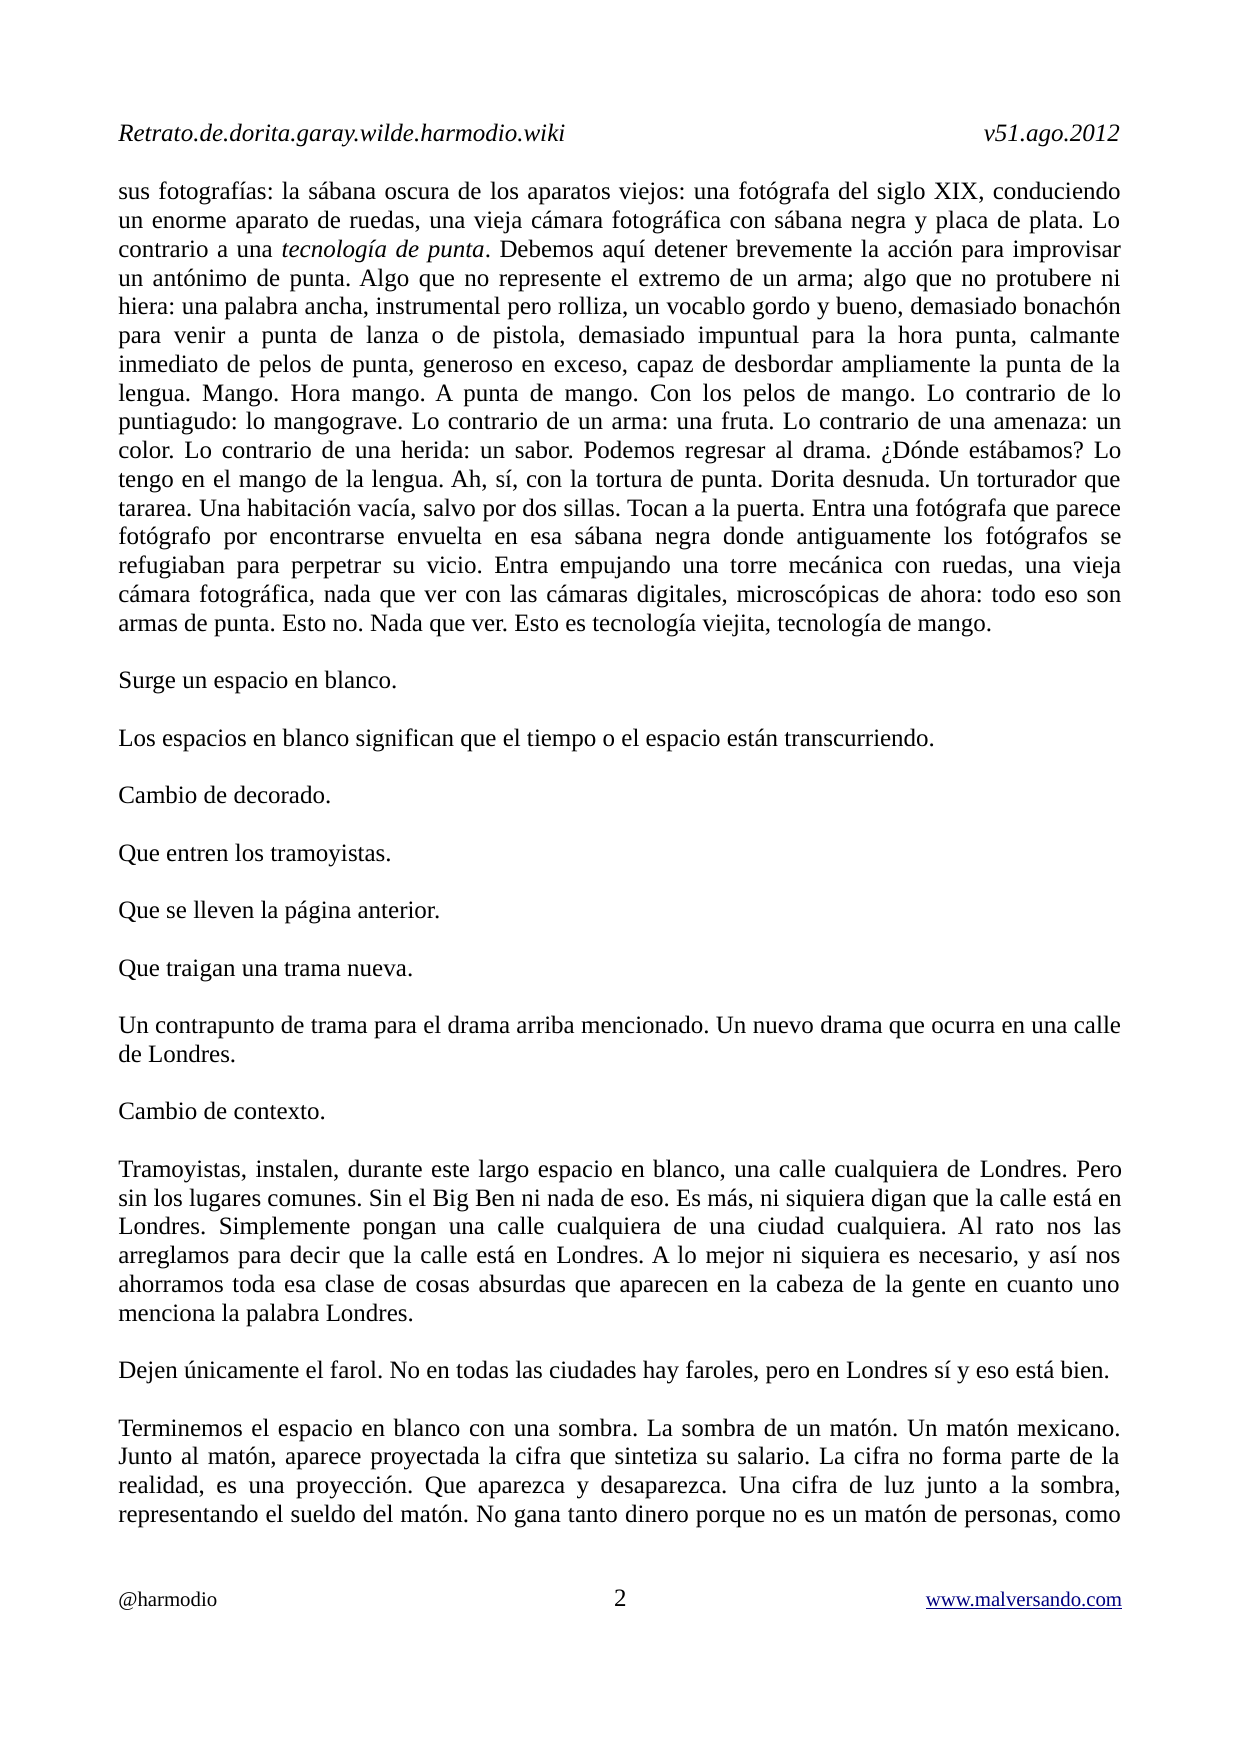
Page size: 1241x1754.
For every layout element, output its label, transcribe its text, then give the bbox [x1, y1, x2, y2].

text Terminemos el espacio en blanco con una sombra. La sombra de un matón. Un matón mexicano. Junto al matón, aparece proyectada la cifra que sintetiza su salario. La cifra no forma parte de la realidad, es una proyección. Que aparezca y desaparezca. Una cifra de luz junto a la sombra, representando el sueldo del matón. No gana tanto dinero porque no es un matón de personas, como [118, 1413, 1122, 1528]
text sus fotografías: la sábana oscura de los aparatos viejos: una fotógrafa del siglo XIX, conduciendo un enorme aparato de ruedas, una vieja cámara fotográfica con sábana negra y placa de plata. Lo contrario a una tecnología de punta. Debemos aquí detener brevemente la acción para improvisar un antónimo de punta. Algo que no represente el extremo de un arma; algo que no protubere ni hiera: una palabra ancha, instrumental pero rolliza, un vocablo gordo y bueno, demasiado bonachón para venir a punta de lanza o de pistola, demasiado impuntual para la hora punta, calmante inmediato de pelos de punta, generoso en exceso, capaz de desbordar ampliamente la punta de la lengua. Mango. Hora mango. A punta de mango. Con los pelos de mango. Lo contrario de lo puntiagudo: lo mangograve. Lo contrario de un arma: una fruta. Lo contrario de una amenaza: un color. Lo contrario de una herida: un sabor. Podemos regresar al drama. ¿Dónde estábamos? Lo tengo en el mango de la lengua. Ah, sí, con la tortura de punta. Dorita desnuda. Un torturador que tararea. Una habitación vacía, salvo por dos sillas. Tocan a la puerta. Entra una fotógrafa que parece fotógrafo por encontrarse envuelta en esa sábana negra donde antiguamente los fotógrafos se refugiaban para perpetrar su vicio. Entra empujando una torre mecánica con ruedas, una vieja cámara fotográfica, nada que ver con las cámaras digitales, microscópicas de ahora: todo eso son armas de punta. Esto no. Nada que ver. Esto es tecnología viejita, tecnología de mango. [118, 176, 1122, 636]
text Los espacios en blanco significan que el tiempo o el espacio están transcurriendo. [118, 723, 1122, 751]
text Cambio de contexto. [118, 1096, 1122, 1125]
text Tramoyistas, instalen, durante este largo espacio en blanco, una calle cualquiera de Londres. Pero sin los lugares comunes. Sin el Big Ben ni nada de eso. Es más, ni siquiera digan que la calle está en Londres. Simplemente pongan una calle cualquiera de una ciudad cualquiera. Al rato nos las arreglamos para decir que la calle está en Londres. A lo mejor ni siquiera es necesario, y así nos ahorramos toda esa clase de cosas absurdas que aparecen en la cabeza de la gente en cuanto uno menciona la palabra Londres. [118, 1154, 1122, 1326]
text Surge un espacio en blanco. [118, 665, 1122, 694]
text Un contrapunto de trama para el drama arriba mencionado. Un nuevo drama que ocurra en una calle de Londres. [118, 1010, 1122, 1068]
text Dejen únicamente el farol. No en todas las ciudades hay faroles, pero en Londres sí y eso está bien. [118, 1355, 1122, 1384]
text Cambio de decorado. [118, 780, 1122, 809]
text Que entren los tramoyistas. [118, 838, 1122, 866]
text Que traigan una trama nueva. [118, 953, 1122, 981]
text Que se lleven la página anterior. [118, 895, 1122, 924]
